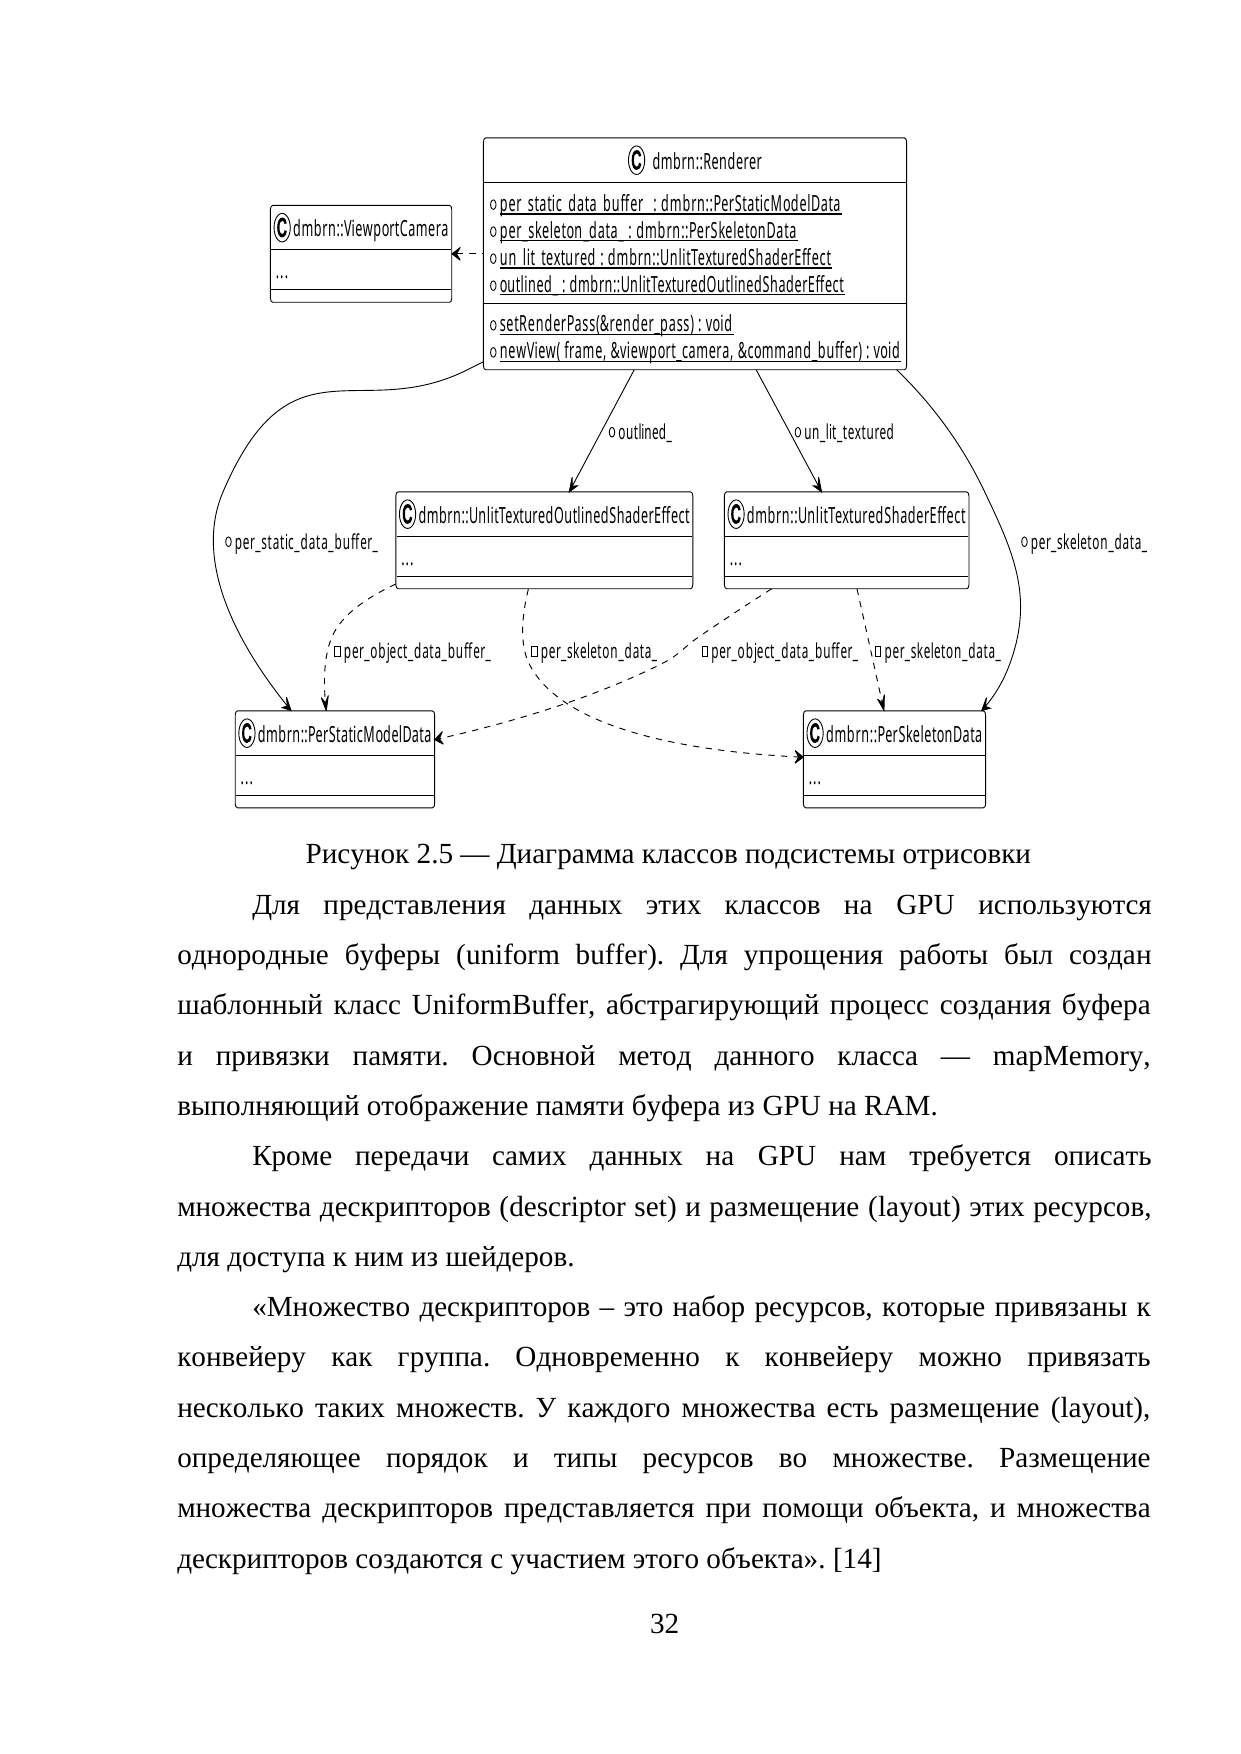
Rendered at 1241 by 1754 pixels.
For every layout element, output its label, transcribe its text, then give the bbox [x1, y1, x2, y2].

text «Множество дескрипторов – это набор ресурсов, которые привязаны к конвейеру как группа. Одновременно к конвейеру можно привязать несколько таких множеств. У каждого множества есть размещение (layout), определяющее порядок и типы ресурсов во множестве. Размещение множества дескрипторов представляется при помощи объекта, и множества дескрипторов создаются с участием этого объекта». [14] [177, 1289, 1152, 1574]
text Рисунок 2.5 — Диаграмма классов подсистемы отрисовки [177, 118, 1159, 870]
text Для представления данных этих классов на GPU используются однородные буферы (uniform buffer). Для упрощения работы был создан шаблонный класс UniformBuffer, абстрагирующий процесс создания буфера и привязки памяти. Основной метод данного класса — mapMemory, выполняющий отображение памяти буфера из GPU на RAM. [177, 887, 1152, 1122]
text Кроме передачи самих данных на GPU нам требуется описать множества дескрипторов (descriptor set) и размещение (layout) этих ресурсов, для доступа к ним из шейдеров. [177, 1138, 1152, 1272]
